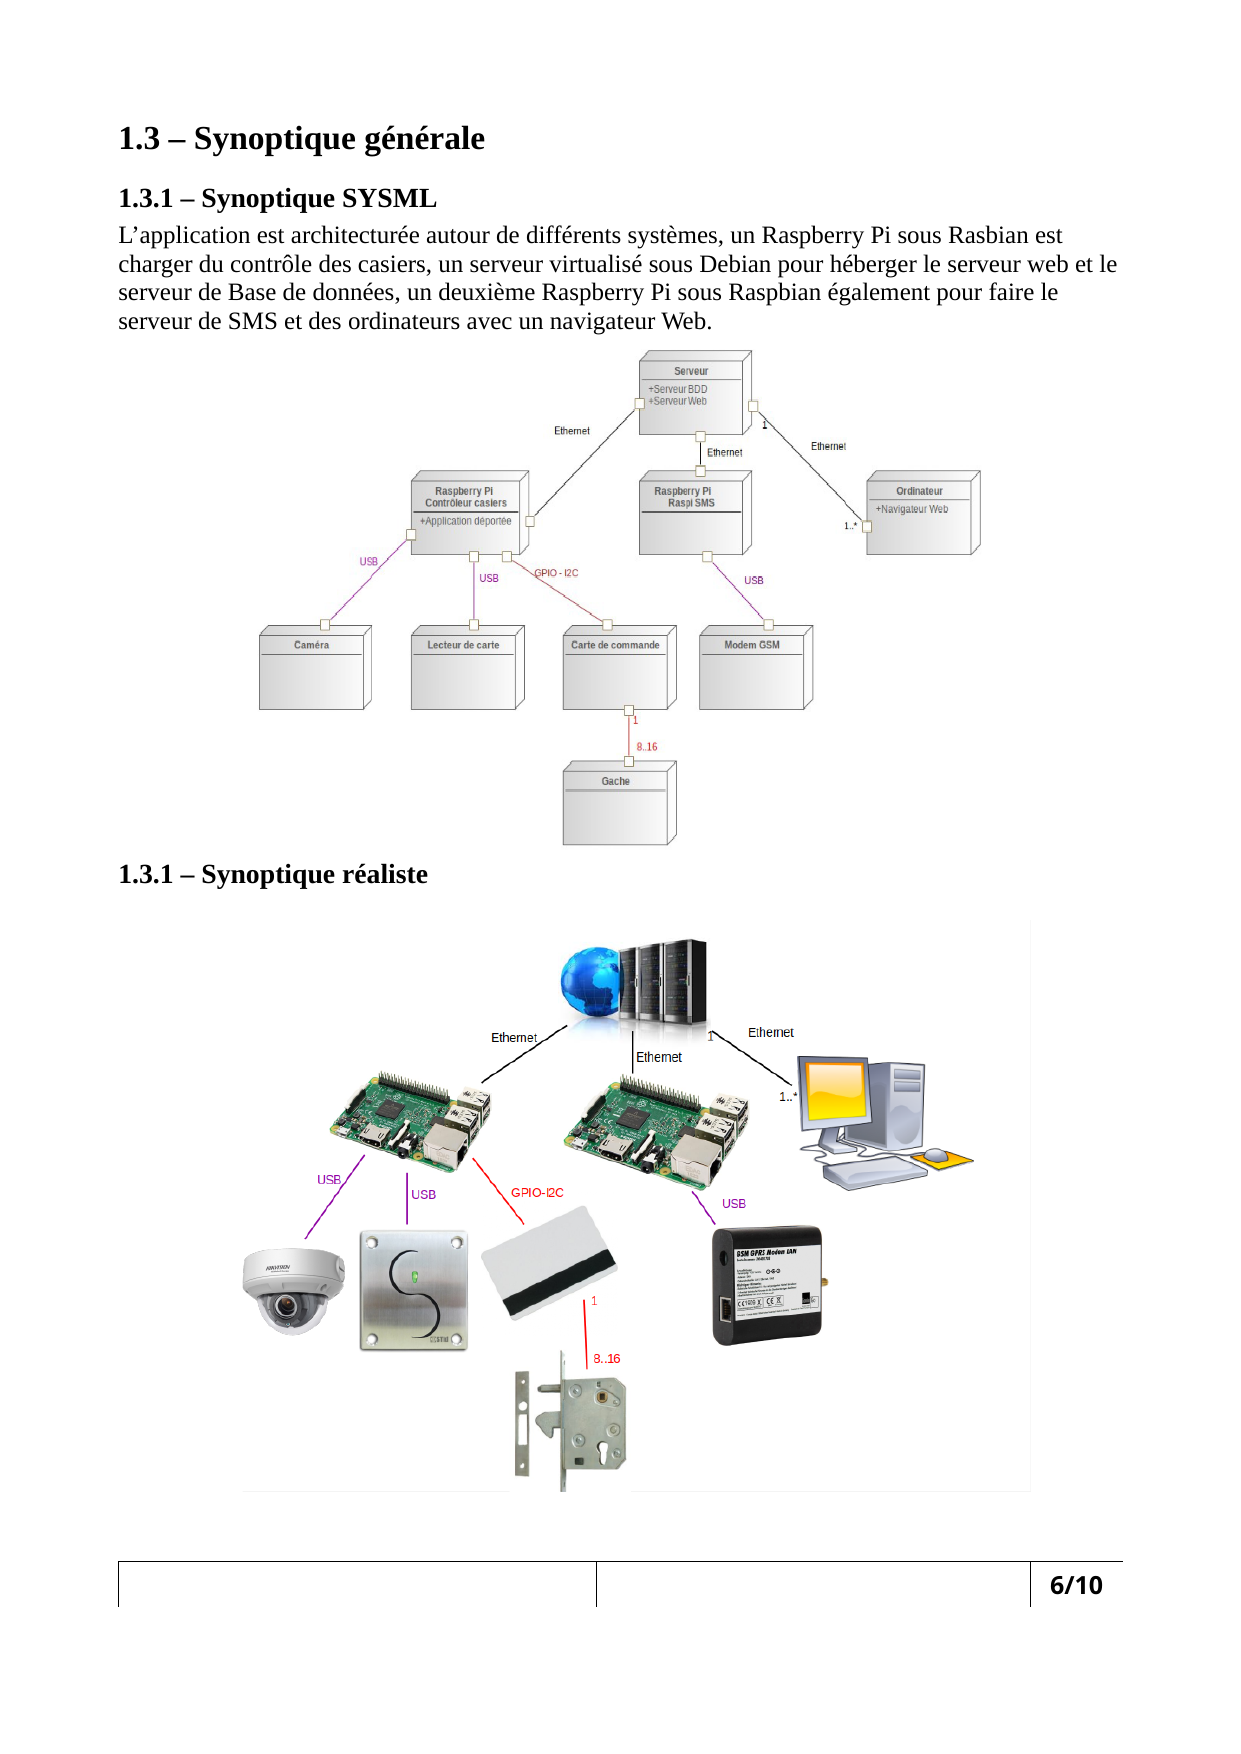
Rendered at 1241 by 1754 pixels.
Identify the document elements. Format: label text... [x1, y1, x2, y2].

subtitle 1.3.1 – Synoptique réaliste [118, 858, 1122, 890]
text L’application est architecturée autour de différents systèmes, un Raspberry Pi sous Rasbian est charger du contrôle des casiers, un serveur virtualisé sous Debian pour héberger le serveur web et le serveur de Base de données, un deuxième Raspberry Pi sous Raspbian également pour faire le serveur de SMS et des ordinateurs avec un navigateur Web. [118, 220, 1122, 335]
subtitle 1.3.1 – Synoptique SYSML [118, 182, 1122, 214]
picture [214, 345, 1004, 857]
subtitle 1.3 – Synoptique générale [118, 118, 1122, 157]
picture [242, 920, 1031, 1492]
